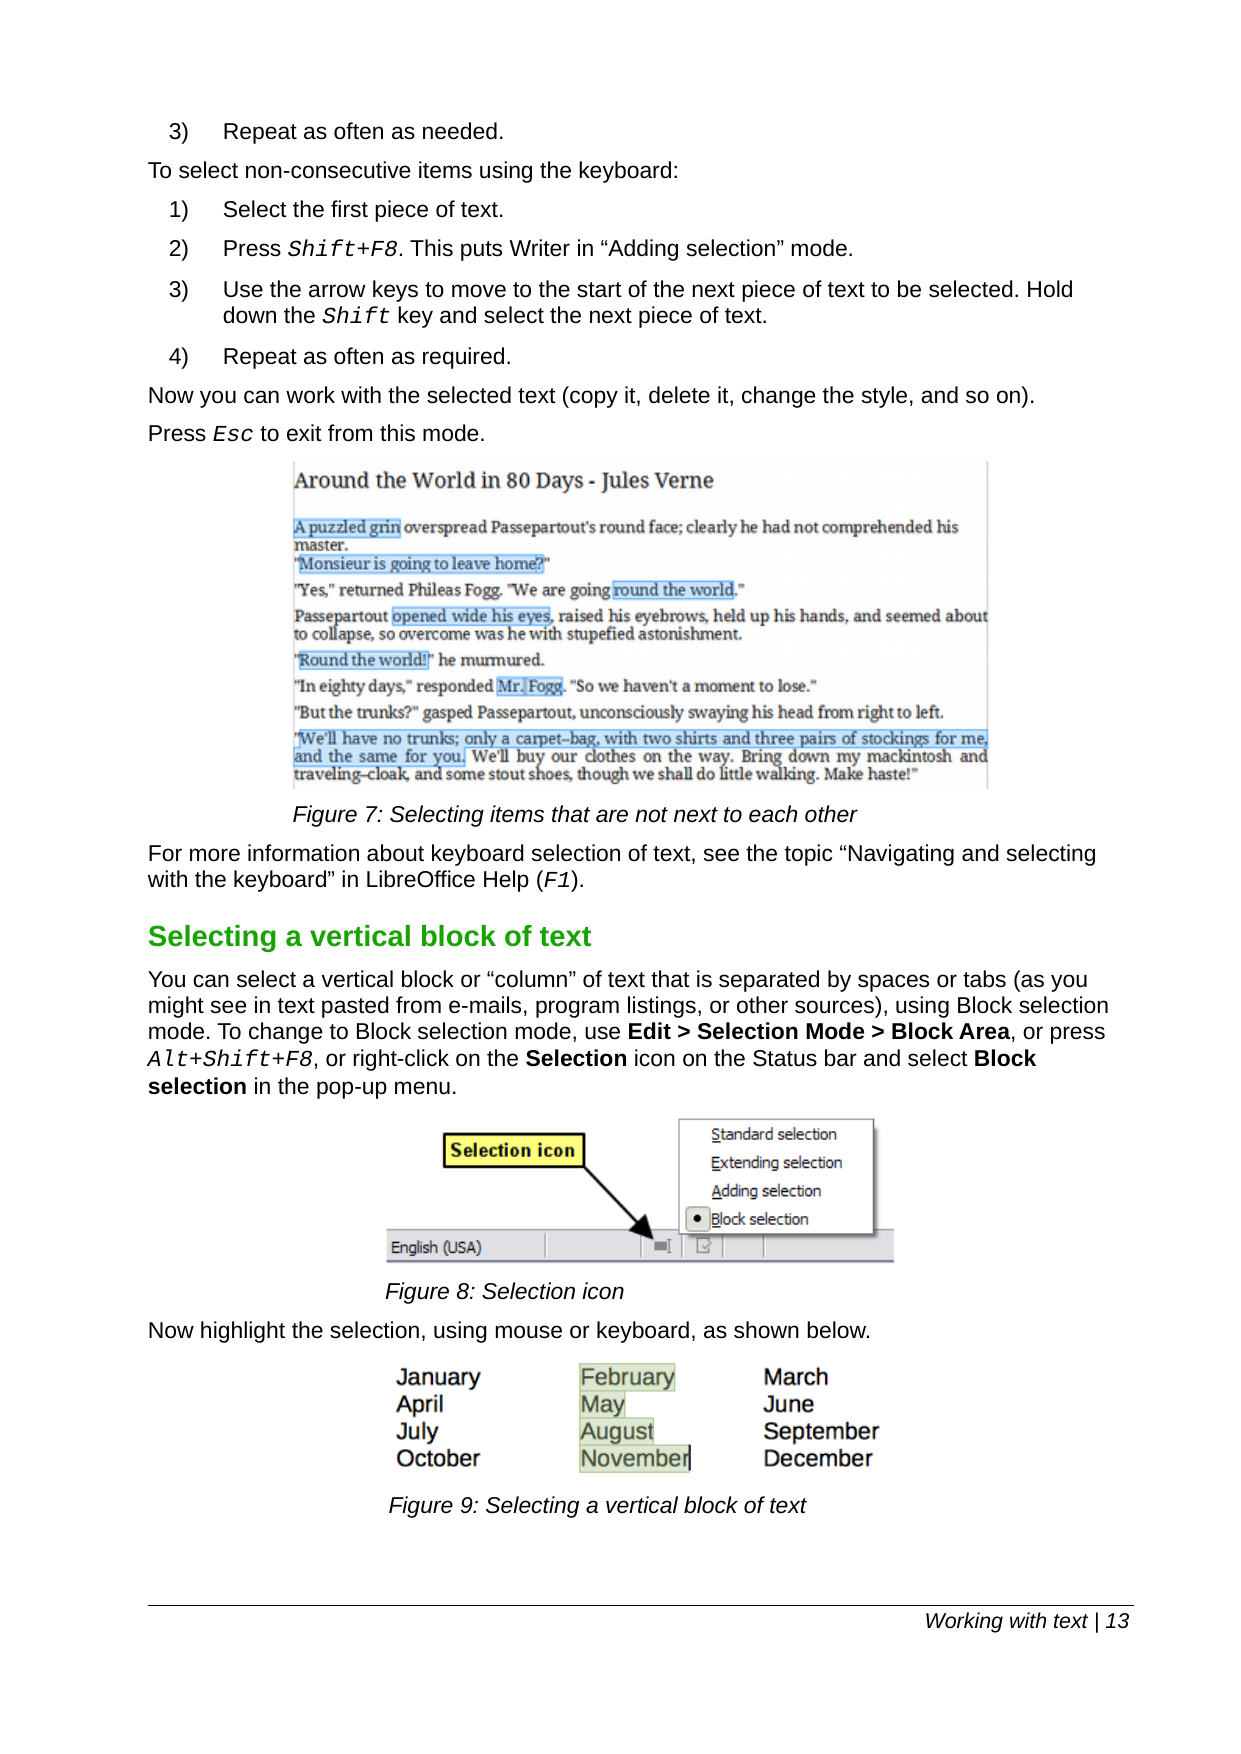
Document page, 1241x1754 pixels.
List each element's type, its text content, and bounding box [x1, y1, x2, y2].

text Now you can work with the selected text (copy it, delete it, change the style, and so on). [148, 382, 1134, 408]
text To select non-consecutive items using the keyboard: [148, 157, 1134, 183]
picture [385, 1111, 897, 1266]
text Now highlight the selection, using mouse or keyboard, as shown below. [148, 1317, 1134, 1343]
list Use the arrow keys to move to the start of the next piece of text to be selected. Hold down the Shift key and select the next piece of text. [189, 276, 1134, 330]
picture [388, 1355, 894, 1480]
picture [292, 461, 989, 789]
text For more information about keyboard selection of text, see the topic “Navigating and selecting with the keyboard” in LibreOffice Help (F1). [148, 840, 1134, 894]
text Figure 9: Selecting a vertical block of text [388, 1492, 893, 1518]
text Figure 8: Selection icon [385, 1278, 897, 1304]
list Repeat as often as required. [189, 343, 1134, 369]
text You can select a vertical block or “column” of text that is separated by spaces or tabs (as you might see in text pasted from e-mails, program listings, or other sources), using Block selection mode. To change to Block selection mode, use Edit > Selection Mode > Block Area, or press Alt+Shift+F8, or right-click on the Selection icon on the Status bar and select Block selection in the pop-up menu. [148, 966, 1134, 1099]
list Press Shift+F8. This puts Writer in “Adding selection” mode. [189, 235, 1134, 263]
list Repeat as often as needed. [189, 118, 1134, 144]
text Press Esc to exit from this mode. [148, 420, 1134, 449]
list Select the first piece of text. [189, 196, 1134, 222]
text Figure 7: Selecting items that are not next to each other [292, 801, 989, 827]
subtitle Selecting a vertical block of text [148, 919, 1134, 953]
